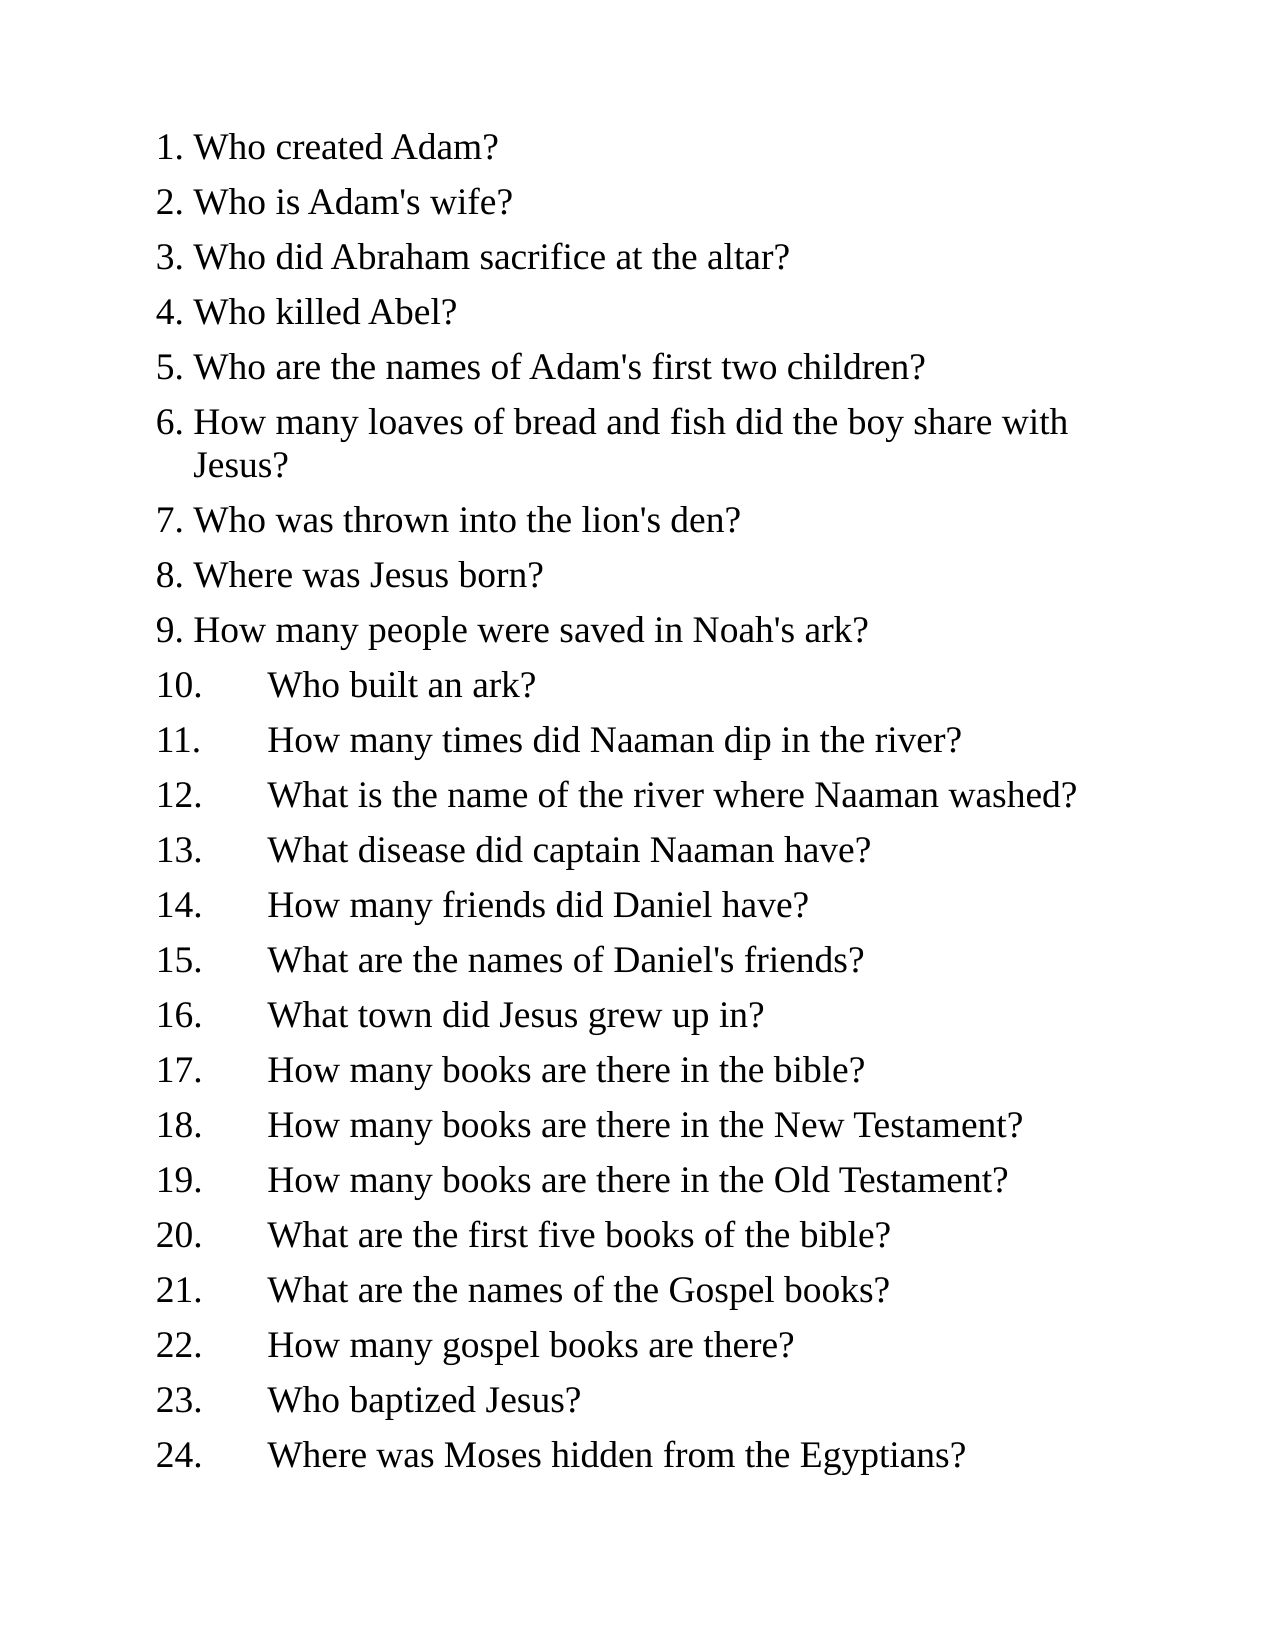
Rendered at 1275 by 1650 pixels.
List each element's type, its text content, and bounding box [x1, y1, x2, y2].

list Who built an ark? [156, 662, 1157, 705]
list How many books are there in the Old Testament? [156, 1157, 1157, 1200]
list Where was Moses hidden from the Egyptians? [156, 1432, 1157, 1475]
list Who was thrown into the lion's den? [156, 497, 1157, 540]
list Who is Adam's wife? [156, 179, 1157, 222]
list What are the first five books of the bible? [156, 1212, 1157, 1255]
list How many friends did Daniel have? [156, 882, 1157, 925]
list How many people were saved in Noah's ark? [156, 607, 1157, 650]
list How many books are there in the bible? [156, 1047, 1157, 1090]
list Who killed Abel? [156, 289, 1157, 332]
list Who did Abraham sacrifice at the altar? [156, 234, 1157, 277]
list Where was Jesus born? [156, 552, 1157, 595]
list Who created Adam? [156, 124, 1157, 167]
list How many loaves of bread and fish did the boy share with Jesus? [156, 399, 1157, 485]
list What disease did captain Naaman have? [156, 827, 1157, 870]
list What are the names of Daniel's friends? [156, 937, 1157, 980]
list Who baptized Jesus? [156, 1377, 1157, 1420]
list Who are the names of Adam's first two children? [156, 344, 1157, 387]
list How many gospel books are there? [156, 1322, 1157, 1365]
list What town did Jesus grew up in? [156, 992, 1157, 1035]
list How many books are there in the New Testament? [156, 1102, 1157, 1145]
list What are the names of the Gospel books? [156, 1267, 1157, 1310]
list What is the name of the river where Naaman washed? [156, 772, 1157, 815]
list How many times did Naaman dip in the river? [156, 717, 1157, 760]
